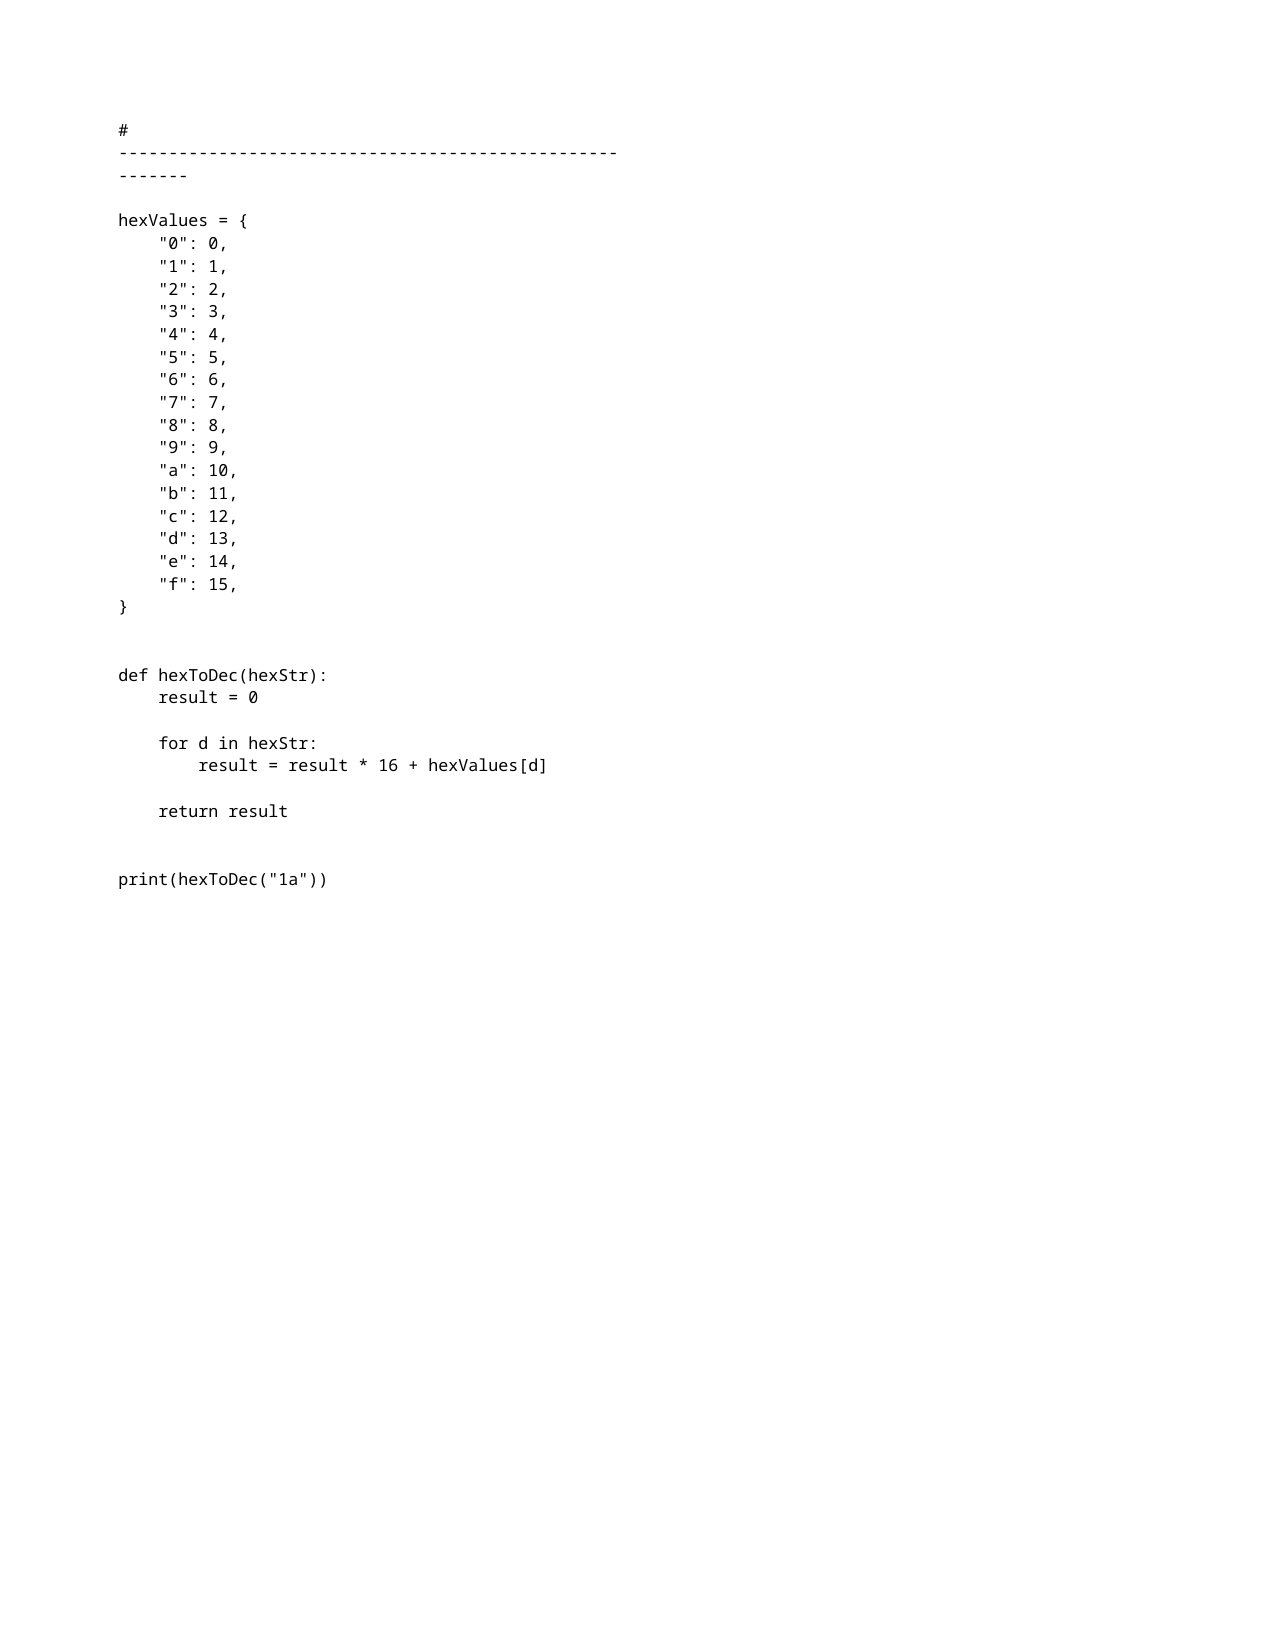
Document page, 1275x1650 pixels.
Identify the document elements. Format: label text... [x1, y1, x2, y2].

text "b": 11, [118, 481, 622, 504]
text "4": 4, [118, 322, 622, 345]
text "e": 14, [118, 549, 622, 572]
text def hexToDec(hexStr): [118, 663, 622, 686]
text result = result * 16 + hexValues[d] [118, 754, 622, 777]
text "c": 12, [118, 504, 622, 527]
text "3": 3, [118, 300, 622, 322]
text "2": 2, [118, 277, 622, 300]
text } [118, 595, 622, 618]
text "0": 0, [118, 232, 622, 254]
text hexValues = { [118, 209, 622, 232]
text "5": 5, [118, 345, 622, 368]
text "f": 15, [118, 572, 622, 595]
text return result [118, 799, 622, 822]
text print(hexToDec("1a")) [118, 867, 622, 890]
text # --------------------------------------------------------- [118, 118, 622, 186]
text "1": 1, [118, 254, 622, 277]
text "7": 7, [118, 391, 622, 413]
text "9": 9, [118, 436, 622, 459]
text "d": 13, [118, 527, 622, 549]
text for d in hexStr: [118, 731, 622, 754]
text "a": 10, [118, 459, 622, 481]
text "6": 6, [118, 368, 622, 391]
text result = 0 [118, 686, 622, 708]
text "8": 8, [118, 413, 622, 436]
